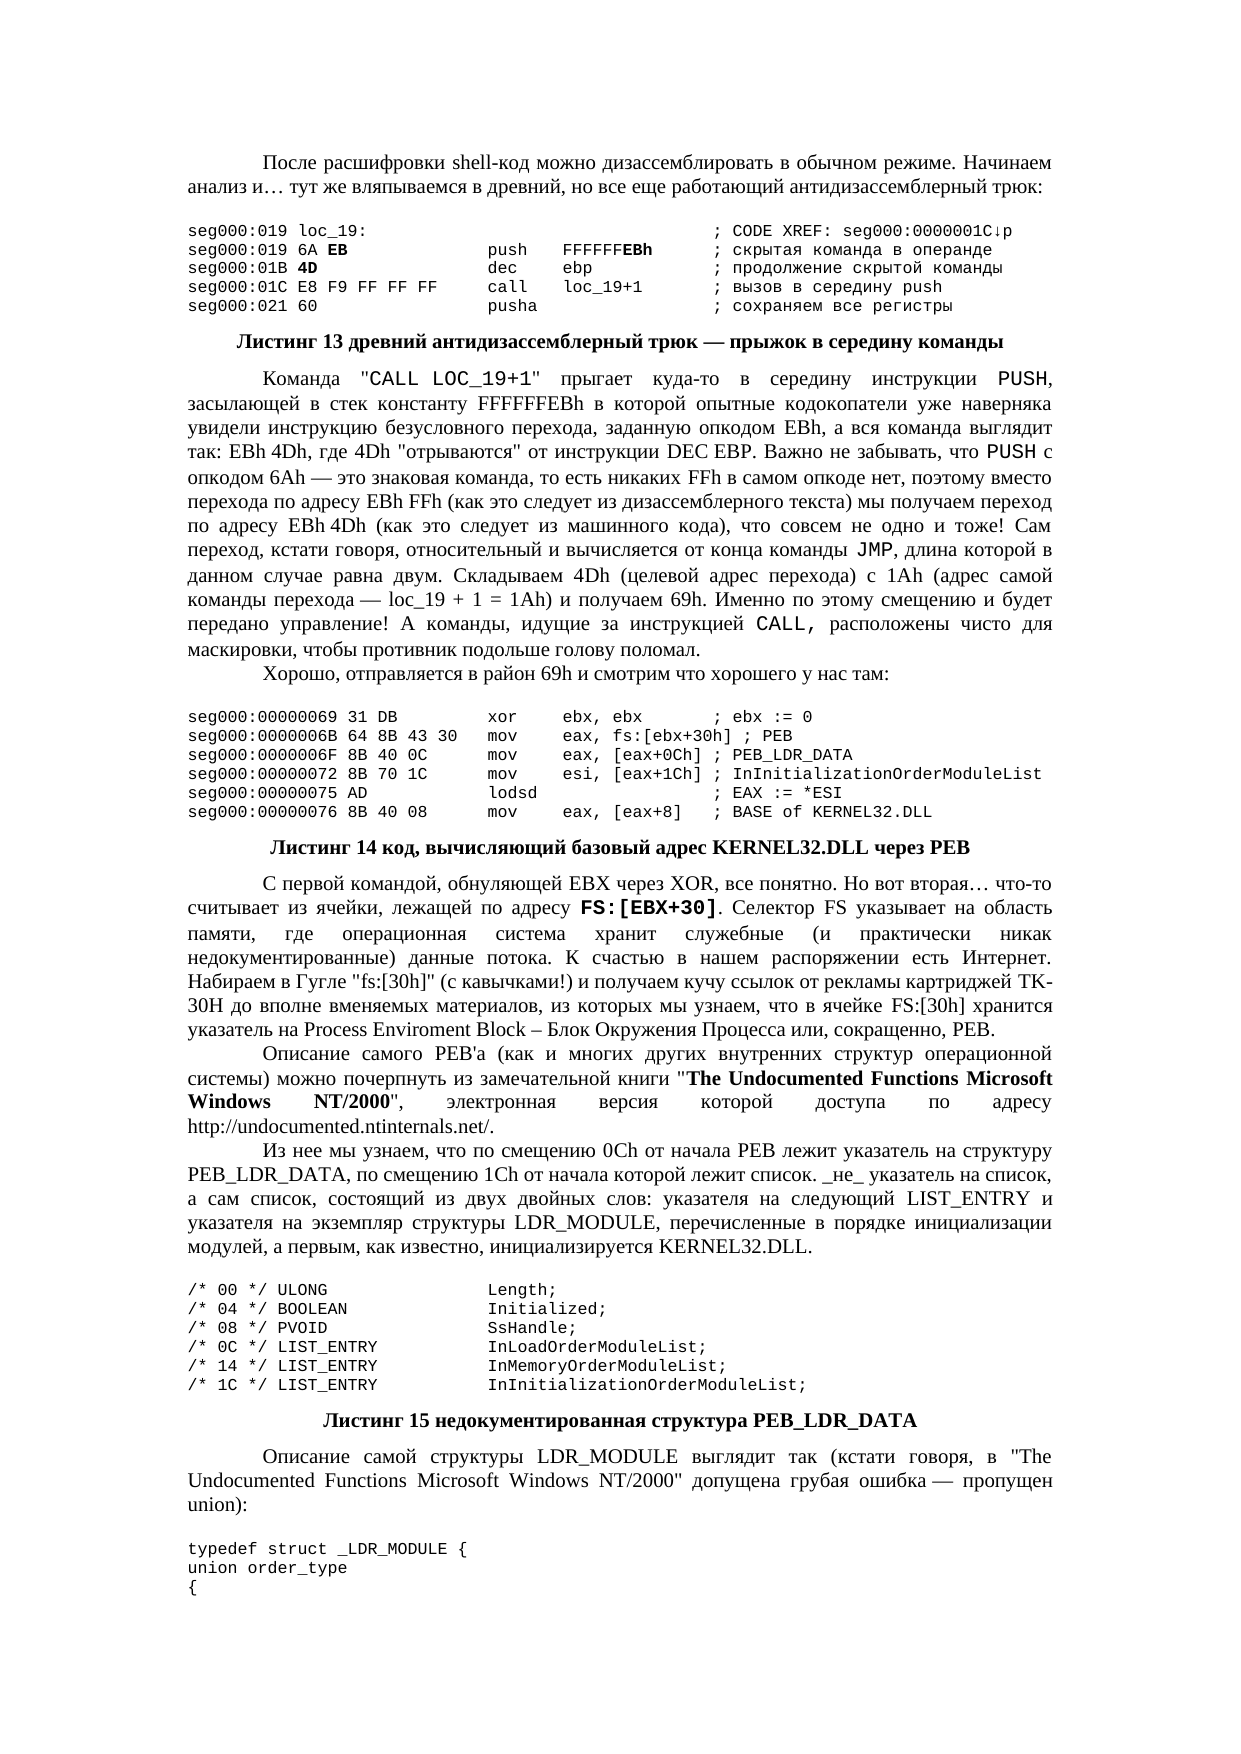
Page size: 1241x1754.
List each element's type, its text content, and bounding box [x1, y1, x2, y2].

text seg000:00000075 AD lodsd ; EAX := *ESI [187, 784, 1053, 803]
text Листинг 13 древний антидизассемблерный трюк — прыжок в середину команды [187, 329, 1053, 353]
text Описание самого PEB'а (как и многих других внутренних структур операционной системы) можно почерпнуть из замечательной книги "The Undocumented Functions Microsoft Windows NT/2000", электронная версия которой доступа по адресу http://undocumented.ntinternals.net/. [187, 1041, 1053, 1138]
text seg000:019 loc_19: ; CODE XREF: seg000:0000001C↓p [187, 222, 1053, 241]
text seg000:00000069 31 DB xor ebx, ebx ; ebx := 0 [187, 709, 1053, 728]
text seg000:019 6A EB push FFFFFFEBh ; скрытая команда в операнде [187, 241, 1053, 260]
text Команда "CALL LOC_19+1" прыгает куда-то в середину инструкции PUSH, засылающей в стек константу FFFFFFEBh в которой опытные кодокопатели уже наверняка увидели инструкцию безусловного перехода, заданную опкодом EBh, а вся команда выглядит так: EBh 4Dh, где 4Dh "отрываются" от инструкции DEC EBP. Важно не забывать, что PUSH с опкодом 6Ah — это знаковая команда, то есть никаких FFh в самом опкоде нет, поэтому вместо перехода по адресу EBh FFh (как это следует из дизассемблерного текста) мы получаем переход по адресу EBh 4Dh (как это следует из машинного кода), что совсем не одно и тоже! Сам переход, кстати говоря, относительный и вычисляется от конца команды JMP, длина которой в данном случае равна двум. Складываем 4Dh (целевой адрес перехода) с 1Ah (адрес самой команды перехода — loc_19 + 1 = 1Ah) и получаем 69h. Именно по этому смещению и будет передано управление! А команды, идущие за инструкцией CALL, расположены чисто для маскировки, чтобы противник подольше голову поломал. [187, 366, 1053, 661]
text seg000:0000006B 64 8B 43 30 mov eax, fs:[ebx+30h] ; PEB [187, 728, 1053, 747]
text С первой командой, обнуляющей EBX через XOR, все понятно. Но вот вторая… что-то считывает из ячейки, лежащей по адресу FS:[EBX+30]. Селектор FS указывает на область памяти, где операционная система хранит служебные (и практически никак недокументированные) данные потока. К счастью в нашем распоряжении есть Интернет. Набираем в Гугле "fs:[30h]" (с кавычками!) и получаем кучу ссылок от рекламы картриджей TK-30H до вполне вменяемых материалов, из которых мы узнаем, что в ячейке FS:[30h] хранится указатель на Process Enviroment Block – Блок Окружения Процесса или, сокращенно, PEB. [187, 871, 1053, 1041]
text /* 1C */ LIST_ENTRY InInitializationOrderModuleList; [187, 1376, 1053, 1395]
text seg000:00000076 8B 40 08 mov eax, [eax+8] ; BASE of KERNEL32.DLL [187, 803, 1053, 822]
text seg000:0000006F 8B 40 0C mov eax, [eax+0Ch] ; PEB_LDR_DATA [187, 747, 1053, 766]
text Из нее мы узнаем, что по смещению 0Ch от начала PEB лежит указатель на структуру PEB_LDR_DATA, по смещению 1Ch от начала которой лежит список. _не_ указатель на список, а сам список, состоящий из двух двойных слов: указателя на следующий LIST_ENTRY и указателя на экземпляр структуры LDR_MODULE, перечисленные в порядке инициализации модулей, а первым, как известно, инициализируется KERNEL32.DLL. [187, 1138, 1053, 1258]
text seg000:00000072 8B 70 1C mov esi, [eax+1Ch] ; InInitializationOrderModuleList [187, 766, 1053, 784]
text Описание самой структуры LDR_MODULE выглядит так (кстати говоря, в "The Undocumented Functions Microsoft Windows NT/2000" допущена грубая ошибка — пропущен union): [187, 1444, 1053, 1516]
text Листинг 15 недокументированная структура PEB_LDR_DATA [187, 1408, 1053, 1432]
text /* 14 */ LIST_ENTRY InMemoryOrderModuleList; [187, 1357, 1053, 1376]
text /* 08 */ PVOID SsHandle; [187, 1320, 1053, 1338]
text Листинг 14 код, вычисляющий базовый адрес KERNEL32.DLL через PEB [187, 835, 1053, 859]
text Хорошо, отправляется в район 69h и смотрим что хорошего у нас там: [187, 661, 1053, 685]
text После расшифровки shell-код можно дизассемблировать в обычном режиме. Начинаем анализ и… тут же вляпываемся в древний, но все еще работающий антидизассемблерный трюк: [187, 150, 1053, 198]
text seg000:01C E8 F9 FF FF FF call loc_19+1 ; вызов в середину push [187, 279, 1053, 298]
text typedef struct _LDR_MODULE { [187, 1540, 1053, 1559]
text { [187, 1578, 1053, 1597]
text union order_type [187, 1559, 1053, 1578]
text /* 04 */ BOOLEAN Initialized; [187, 1301, 1053, 1320]
text seg000:021 60 pusha ; сохраняем все регистры [187, 298, 1053, 316]
text /* 00 */ ULONG Length; [187, 1282, 1053, 1301]
text /* 0C */ LIST_ENTRY InLoadOrderModuleList; [187, 1338, 1053, 1357]
text seg000:01B 4D dec ebp ; продолжение скрытой команды [187, 260, 1053, 279]
